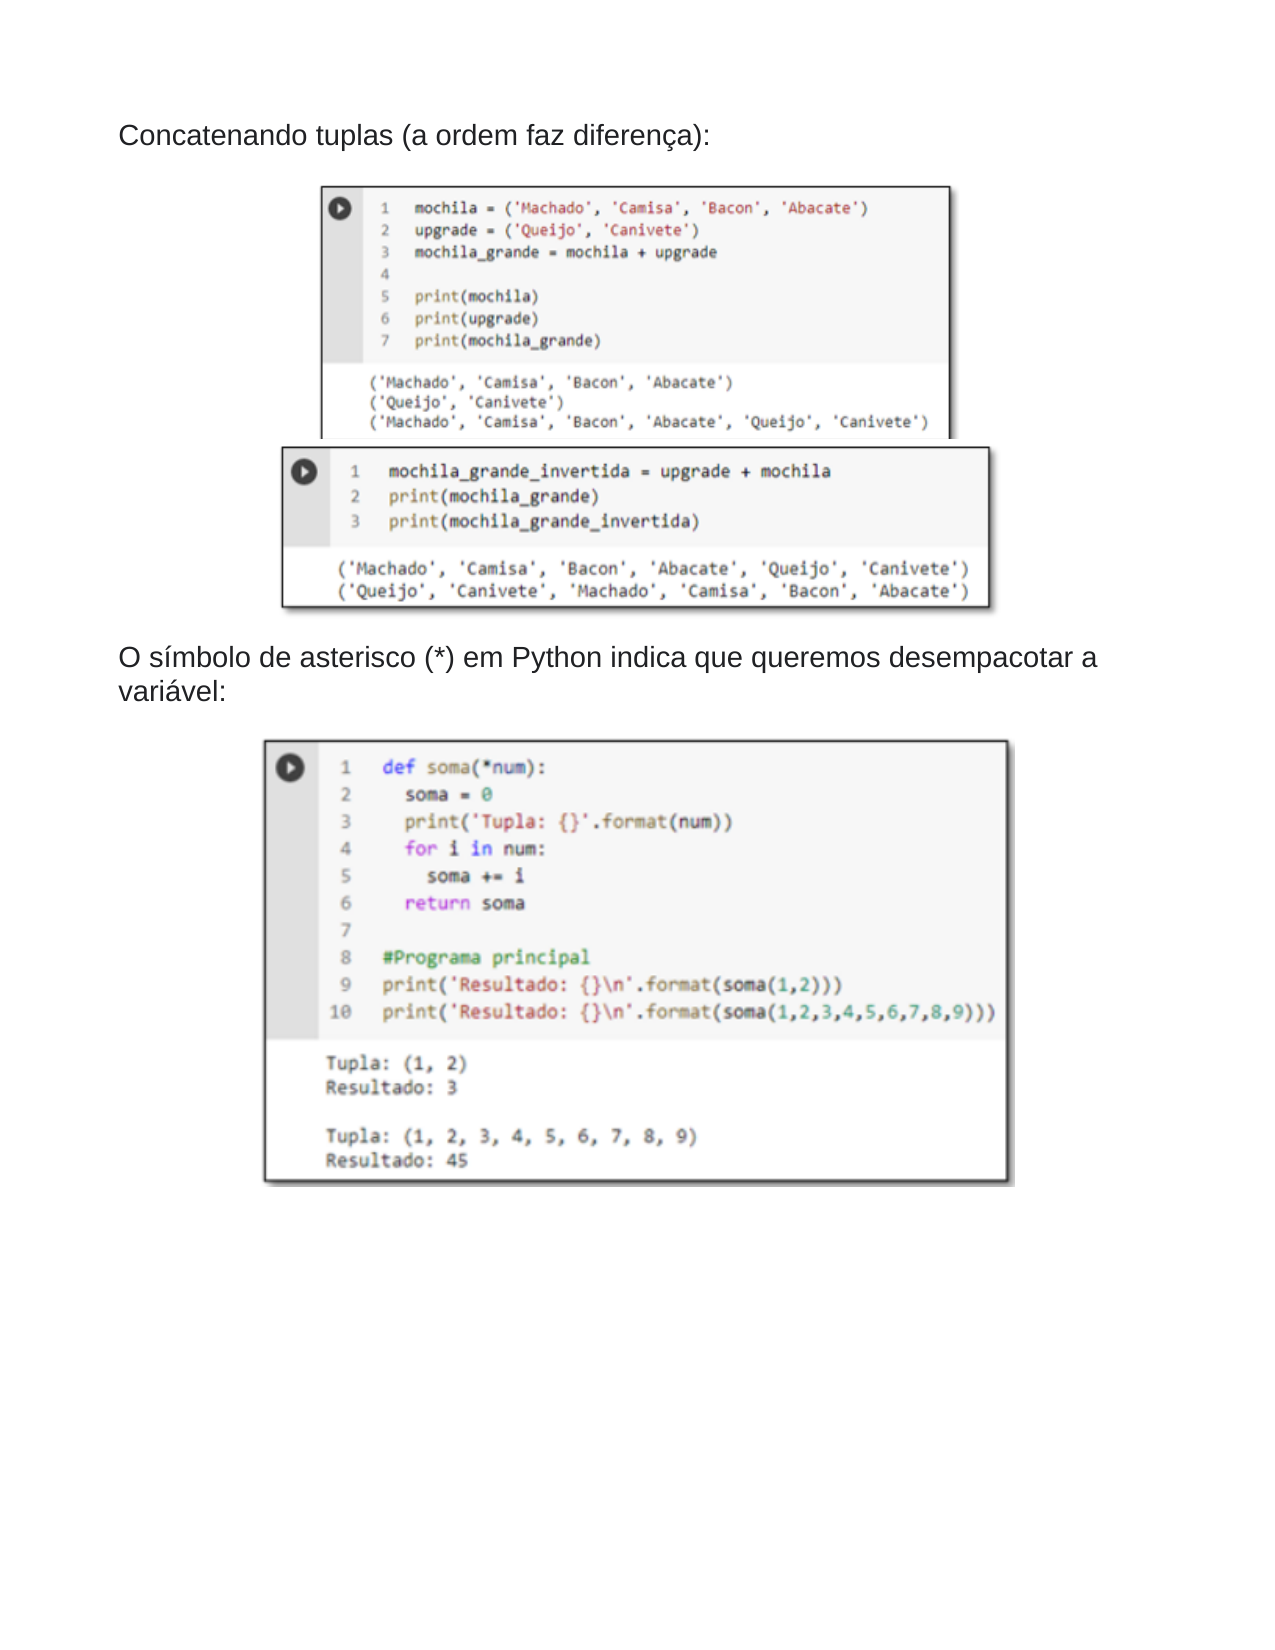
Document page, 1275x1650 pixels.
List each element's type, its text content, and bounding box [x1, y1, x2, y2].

picture [271, 180, 1004, 622]
text Concatenando tuplas (a ordem faz diferença): [118, 118, 1157, 152]
text O símbolo de asterisco (*) em Python indica que queremos desempacotar a variável: [118, 640, 1157, 707]
picture [260, 736, 1015, 1187]
